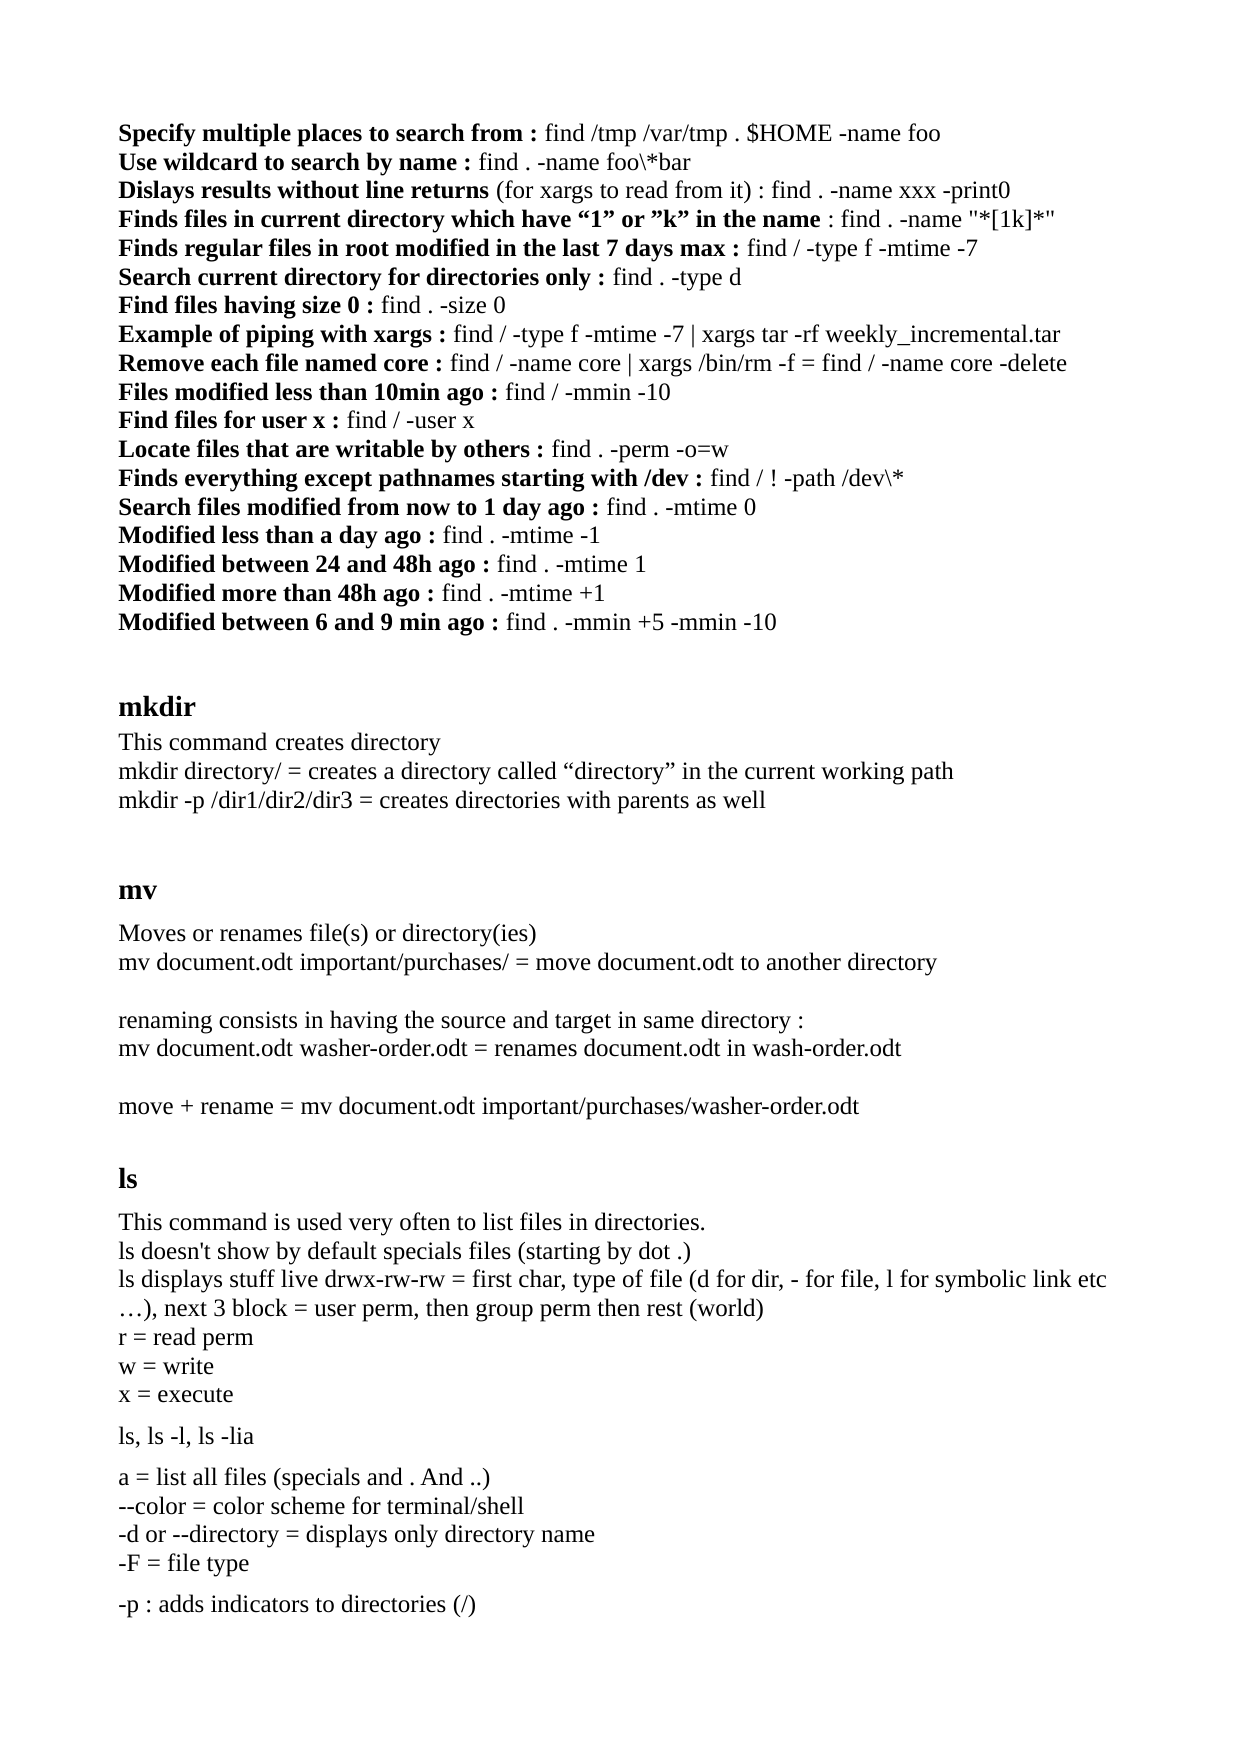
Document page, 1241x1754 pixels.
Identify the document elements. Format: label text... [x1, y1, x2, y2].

text ls [118, 1161, 1122, 1194]
text This command is used very often to list files in directories. ls doesn't show by default specials files (starting by dot .) ls displays stuff live drwx-rw-rw = first char, type of file (d for dir, - for file, l for symbolic link etc …), next 3 block = user perm, then group perm then rest (world) r = read perm w = write x = execute [118, 1207, 1122, 1408]
text mv [118, 872, 1122, 906]
text -p : adds indicators to directories (/) [118, 1589, 1122, 1618]
text a = list all files (specials and . And ..) --color = color scheme for terminal/shell -d or --directory = displays only directory name -F = file type [118, 1462, 1122, 1577]
text Moves or renames file(s) or directory(ies) mv document.odt important/purchases/ = move document.odt to another directory renaming consists in having the source and target in same directory : mv document.odt washer-order.odt = renames document.odt in wash-order.odt move + rename = mv document.odt important/purchases/washer-order.odt [118, 918, 1122, 1148]
text Specify multiple places to search from : find /tmp /var/tmp . $HOME -name foo Use wildcard to search by name : find . -name foo\*bar Dislays results without line returns (for xargs to read from it) : find . -name xxx -print0 Finds files in current directory which have “1” or ”k” in the name : find . -name "*[1k]*" Finds regular files in root modified in the last 7 days max : find / -type f -mtime -7 Search current directory for directories only : find . -type d Find files having size 0 : find . -size 0 Example of piping with xargs : find / -type f -mtime -7 | xargs tar -rf weekly_incremental.tar Remove each file named core : find / -name core | xargs /bin/rm -f = find / -name core -delete Files modified less than 10min ago : find / -mmin -10 Find files for user x : find / -user x Locate files that are writable by others : find . -perm -o=w Finds everything except pathnames starting with /dev : find / ! -path /dev\* Search files modified from now to 1 day ago : find . -mtime 0 Modified less than a day ago : find . -mtime -1 Modified between 24 and 48h ago : find . -mtime 1 Modified more than 48h ago : find . -mtime +1 Modified between 6 and 9 min ago : find . -mmin +5 -mmin -10 [118, 118, 1122, 636]
text ls, ls -l, ls -lia [118, 1421, 1122, 1449]
text mkdir This command creates directory mkdir directory/ = creates a directory called “directory” in the current working path mkdir -p /dir1/dir2/dir3 = creates directories with parents as well [118, 689, 1122, 814]
